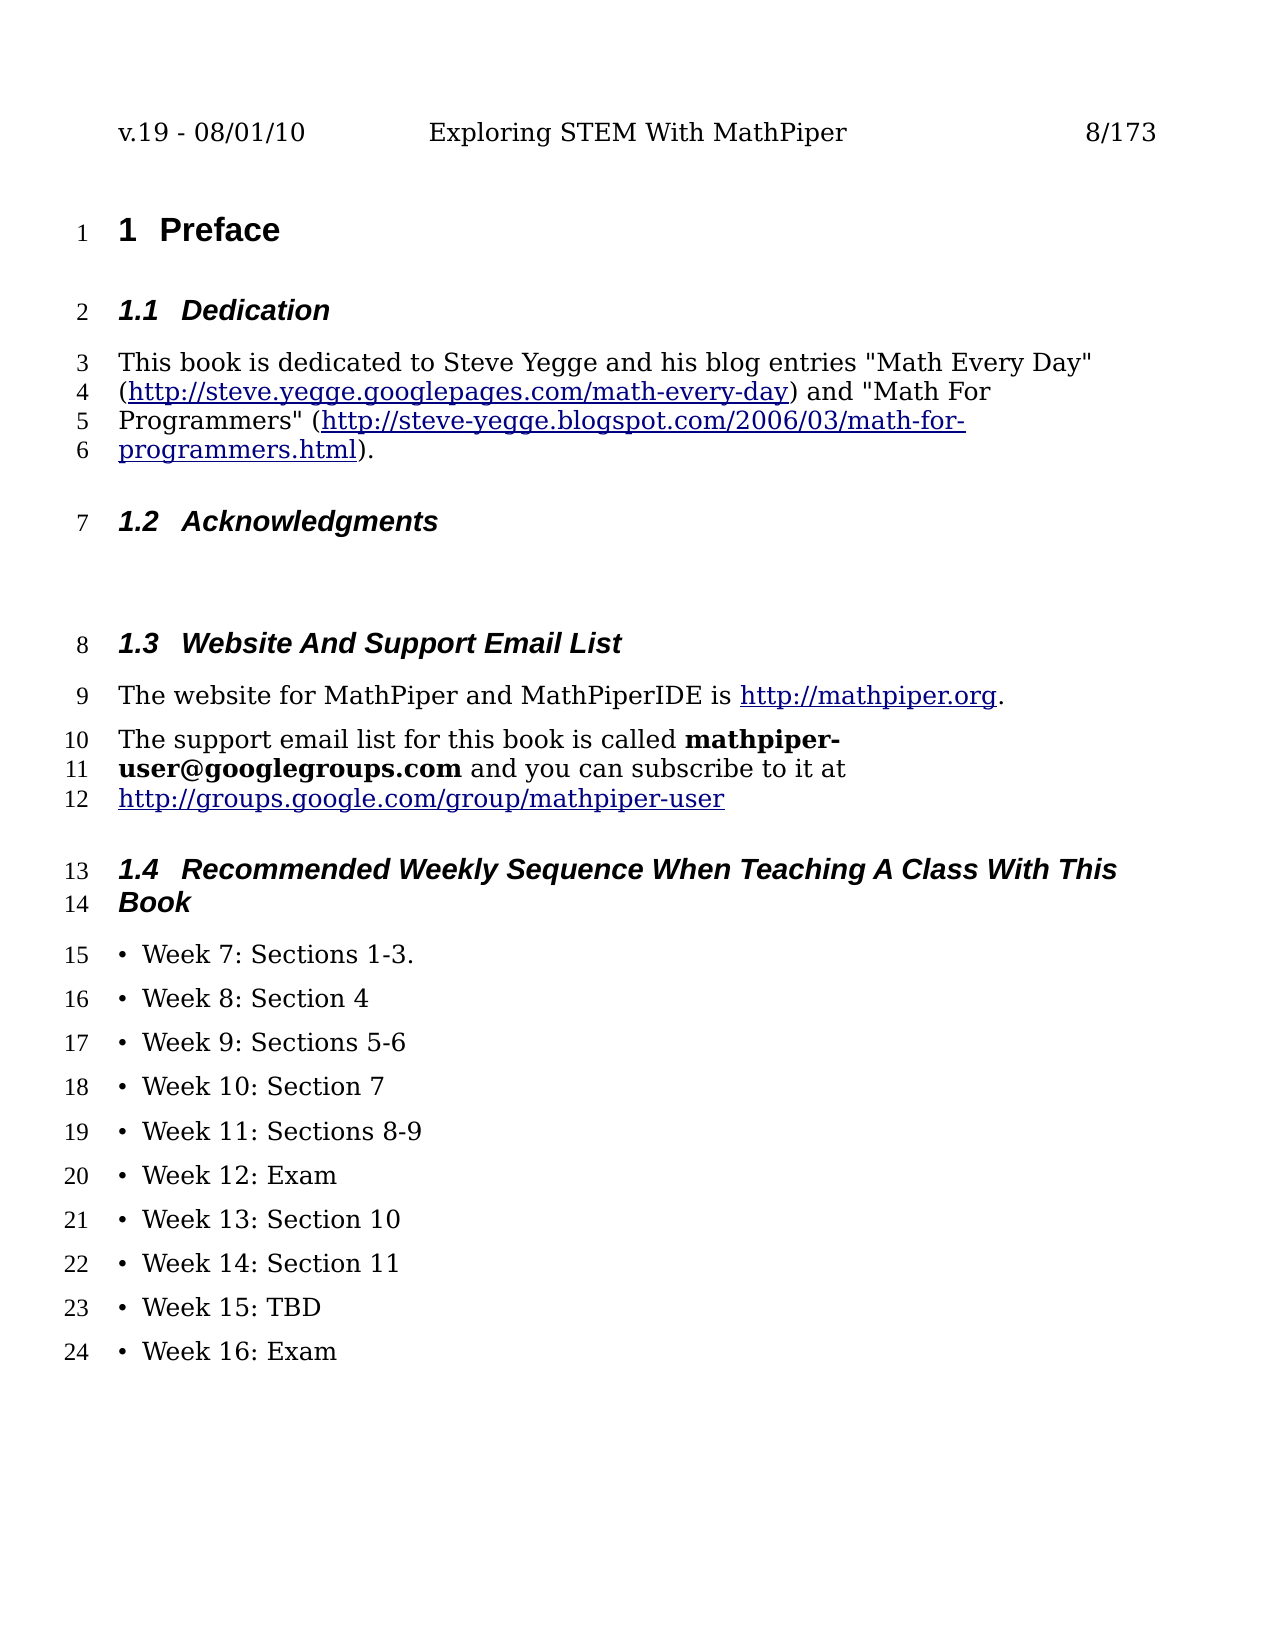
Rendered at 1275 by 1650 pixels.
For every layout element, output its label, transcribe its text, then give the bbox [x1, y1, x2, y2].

list Week 13: Section 10 [118, 1205, 1157, 1234]
text The support email list for this book is called mathpiper-user@googlegroups.com and you can subscribe to it at http://groups.google.com/group/mathpiper-user [118, 725, 1157, 813]
subtitle Preface [118, 210, 1157, 248]
subtitle Dedication [118, 293, 1157, 327]
list Week 8: Section 4 [118, 984, 1157, 1013]
subtitle Website And Support Email List [118, 626, 1157, 660]
subtitle Acknowledgments [118, 504, 1157, 537]
list Week 9: Sections 5-6 [118, 1028, 1157, 1057]
text The website for MathPiper and MathPiperIDE is http://mathpiper.org. [118, 681, 1157, 710]
list Week 7: Sections 1-3. [118, 940, 1157, 969]
text This book is dedicated to Steve Yegge and his blog entries "Math Every Day" (http://steve.yegge.googlepages.com/math-every-day) and "Math For Programmers" (http://steve-yegge.blogspot.com/2006/03/math-for-programmers.html). [118, 348, 1157, 464]
list Week 10: Section 7 [118, 1072, 1157, 1102]
list Week 15: TBD [118, 1293, 1157, 1322]
list Week 12: Exam [118, 1161, 1157, 1190]
list Week 11: Sections 8-9 [118, 1117, 1157, 1146]
list Week 14: Section 11 [118, 1249, 1157, 1278]
subtitle Recommended Weekly Sequence When Teaching A Class With This Book [118, 852, 1157, 919]
list Week 16: Exam [118, 1337, 1157, 1367]
